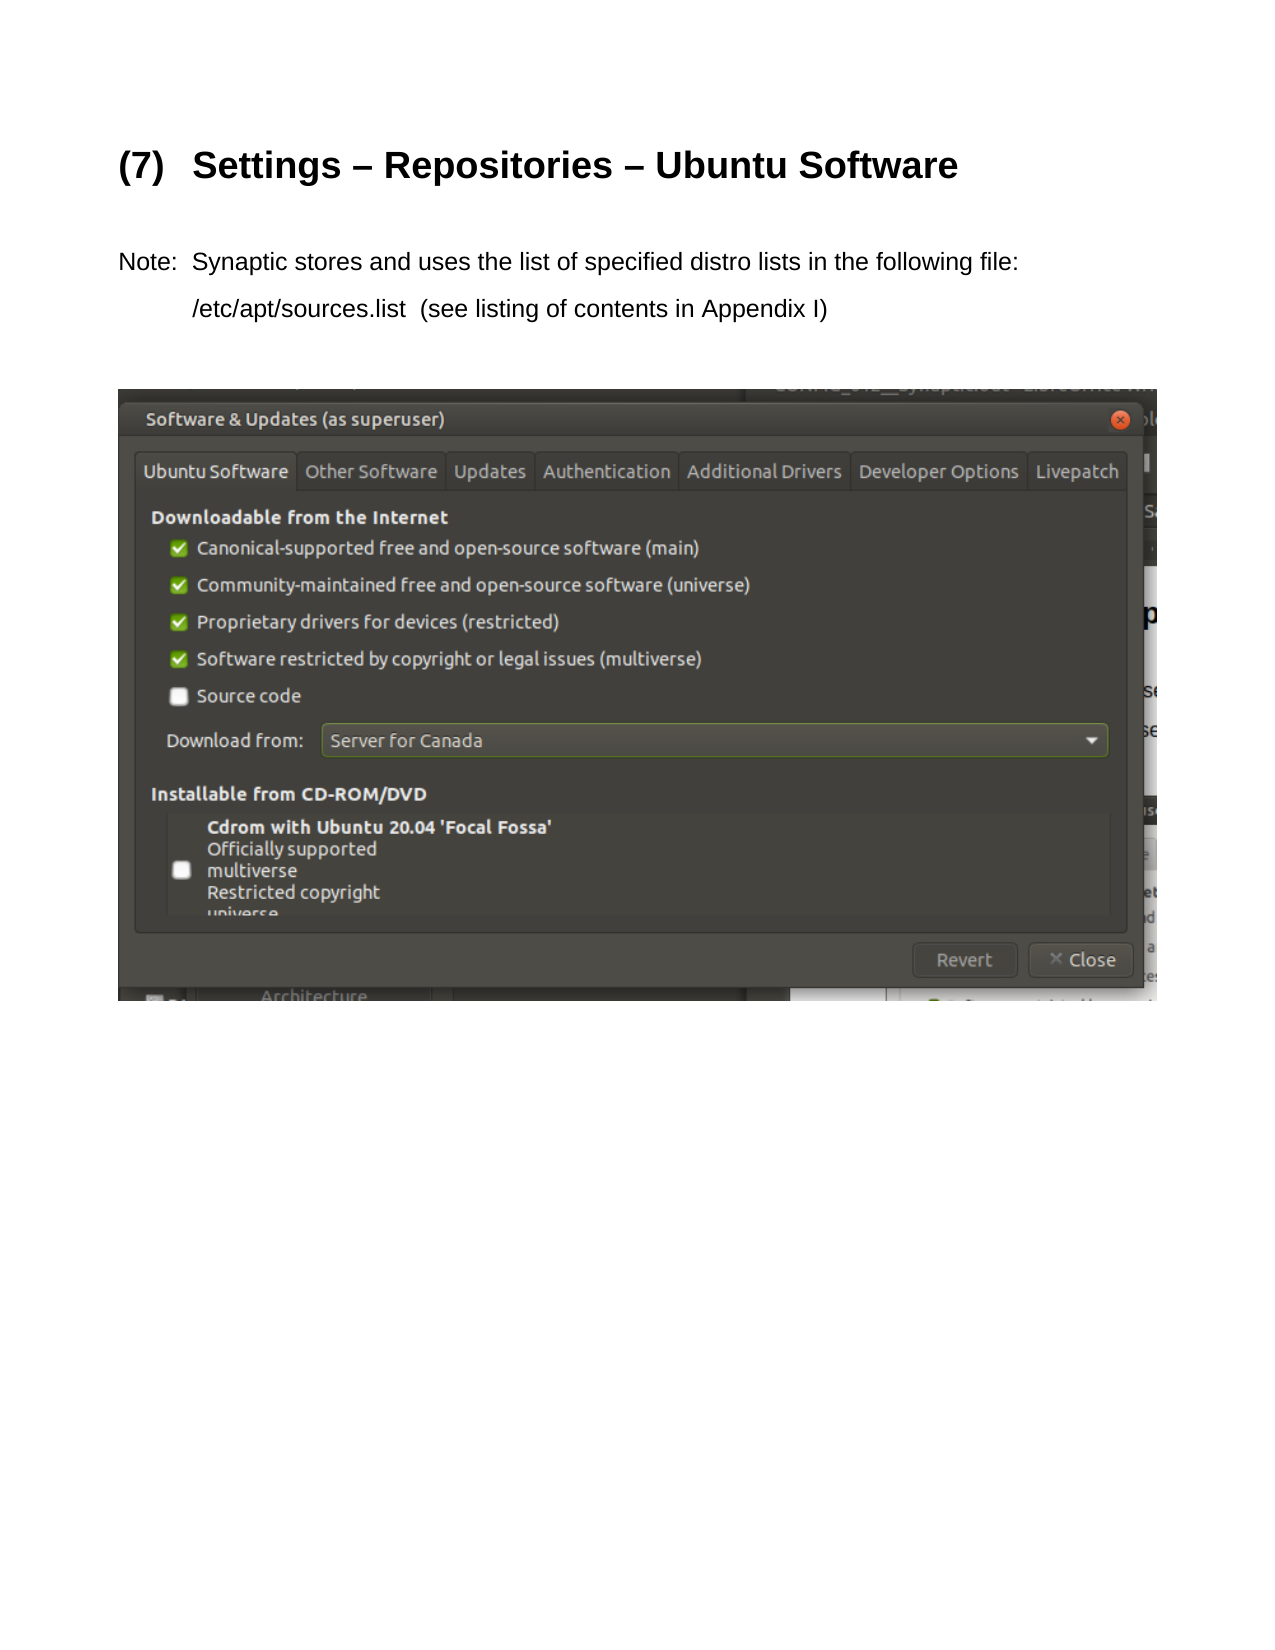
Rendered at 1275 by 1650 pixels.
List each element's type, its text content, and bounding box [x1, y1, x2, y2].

text Note: Synaptic stores and uses the list of specified distro lists in the following file: [118, 247, 1157, 276]
picture [118, 389, 1157, 1001]
text /etc/apt/sources.list (see listing of contents in Appendix I) [118, 294, 1157, 323]
subtitle Settings – Repositories – Ubuntu Software [118, 143, 1157, 187]
